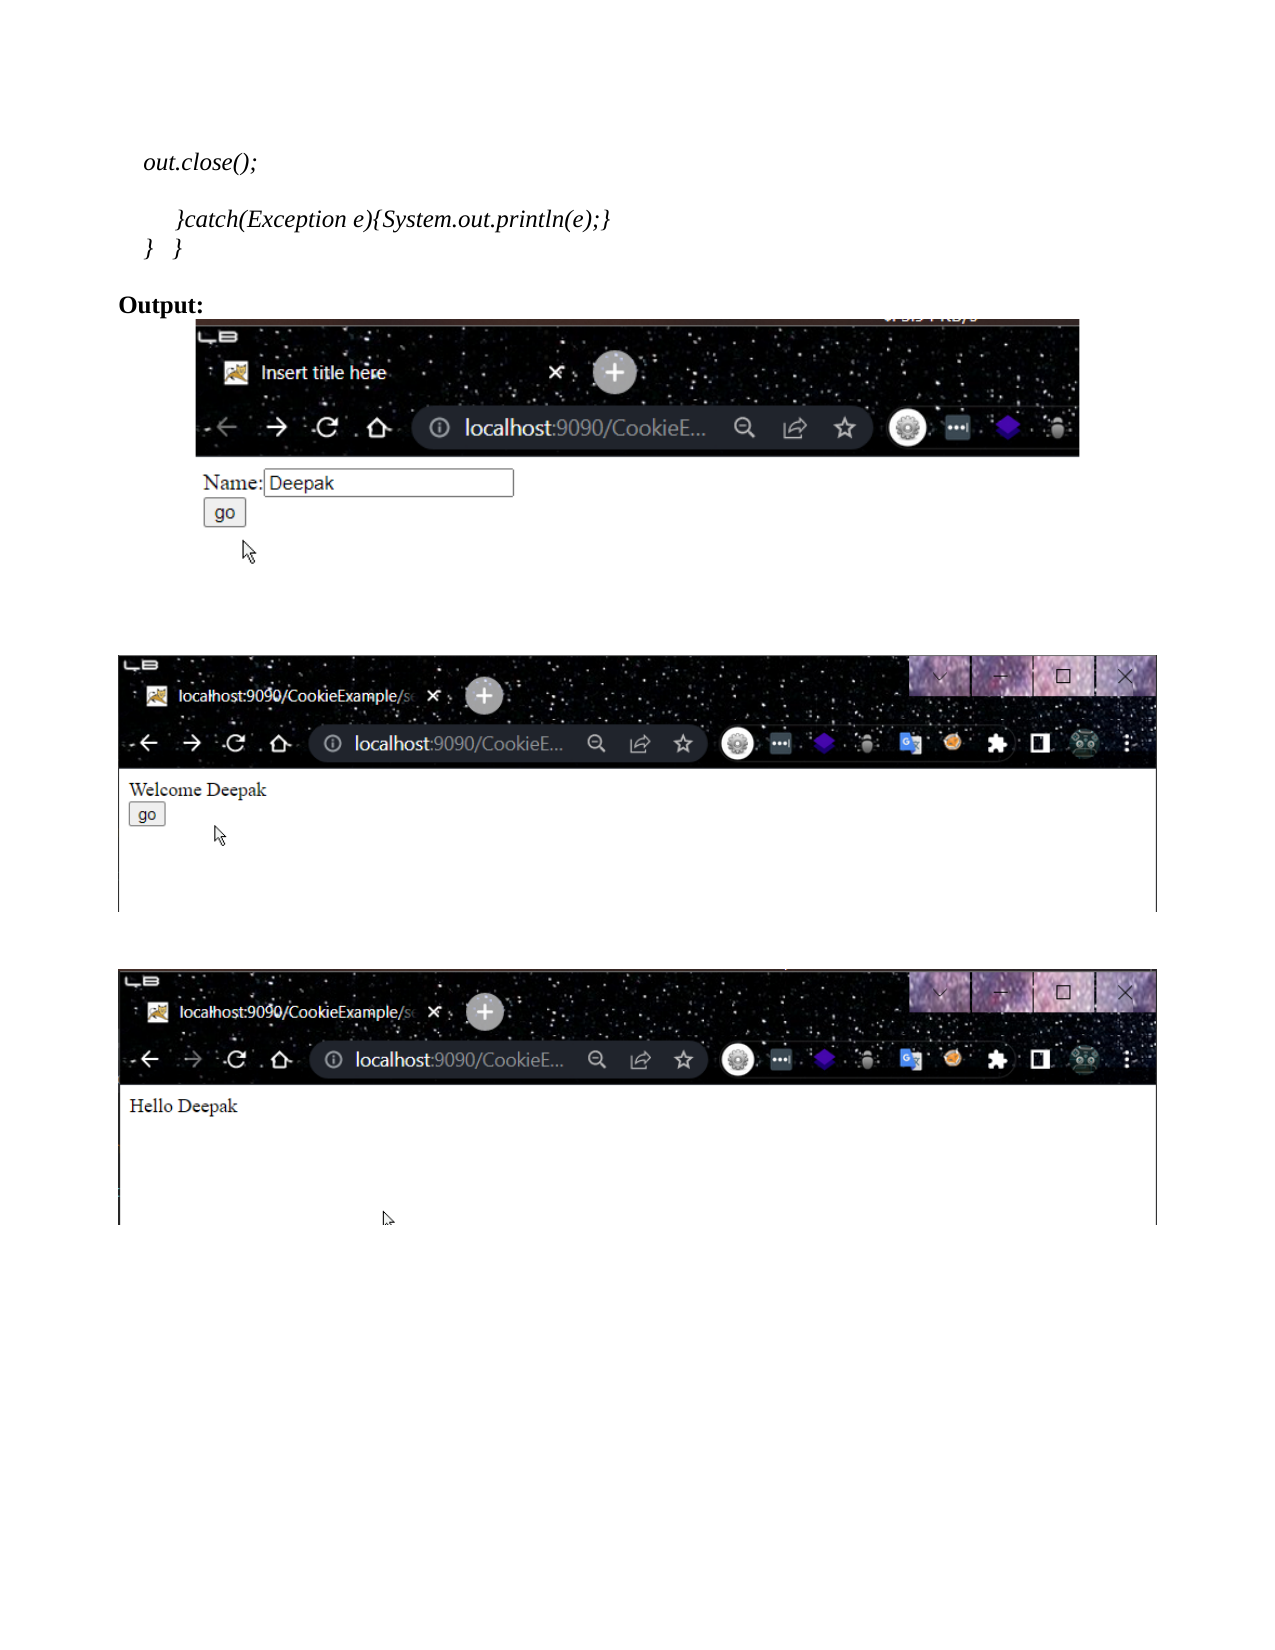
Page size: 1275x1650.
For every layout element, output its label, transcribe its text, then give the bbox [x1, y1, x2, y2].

text } } [118, 233, 1157, 262]
picture [118, 655, 1157, 912]
text out.close(); [118, 147, 1157, 176]
text Output: [118, 291, 1157, 319]
picture [118, 969, 1157, 1225]
text }catch(Exception e){System.out.println(e);} [118, 204, 1157, 233]
picture [195, 319, 1080, 599]
